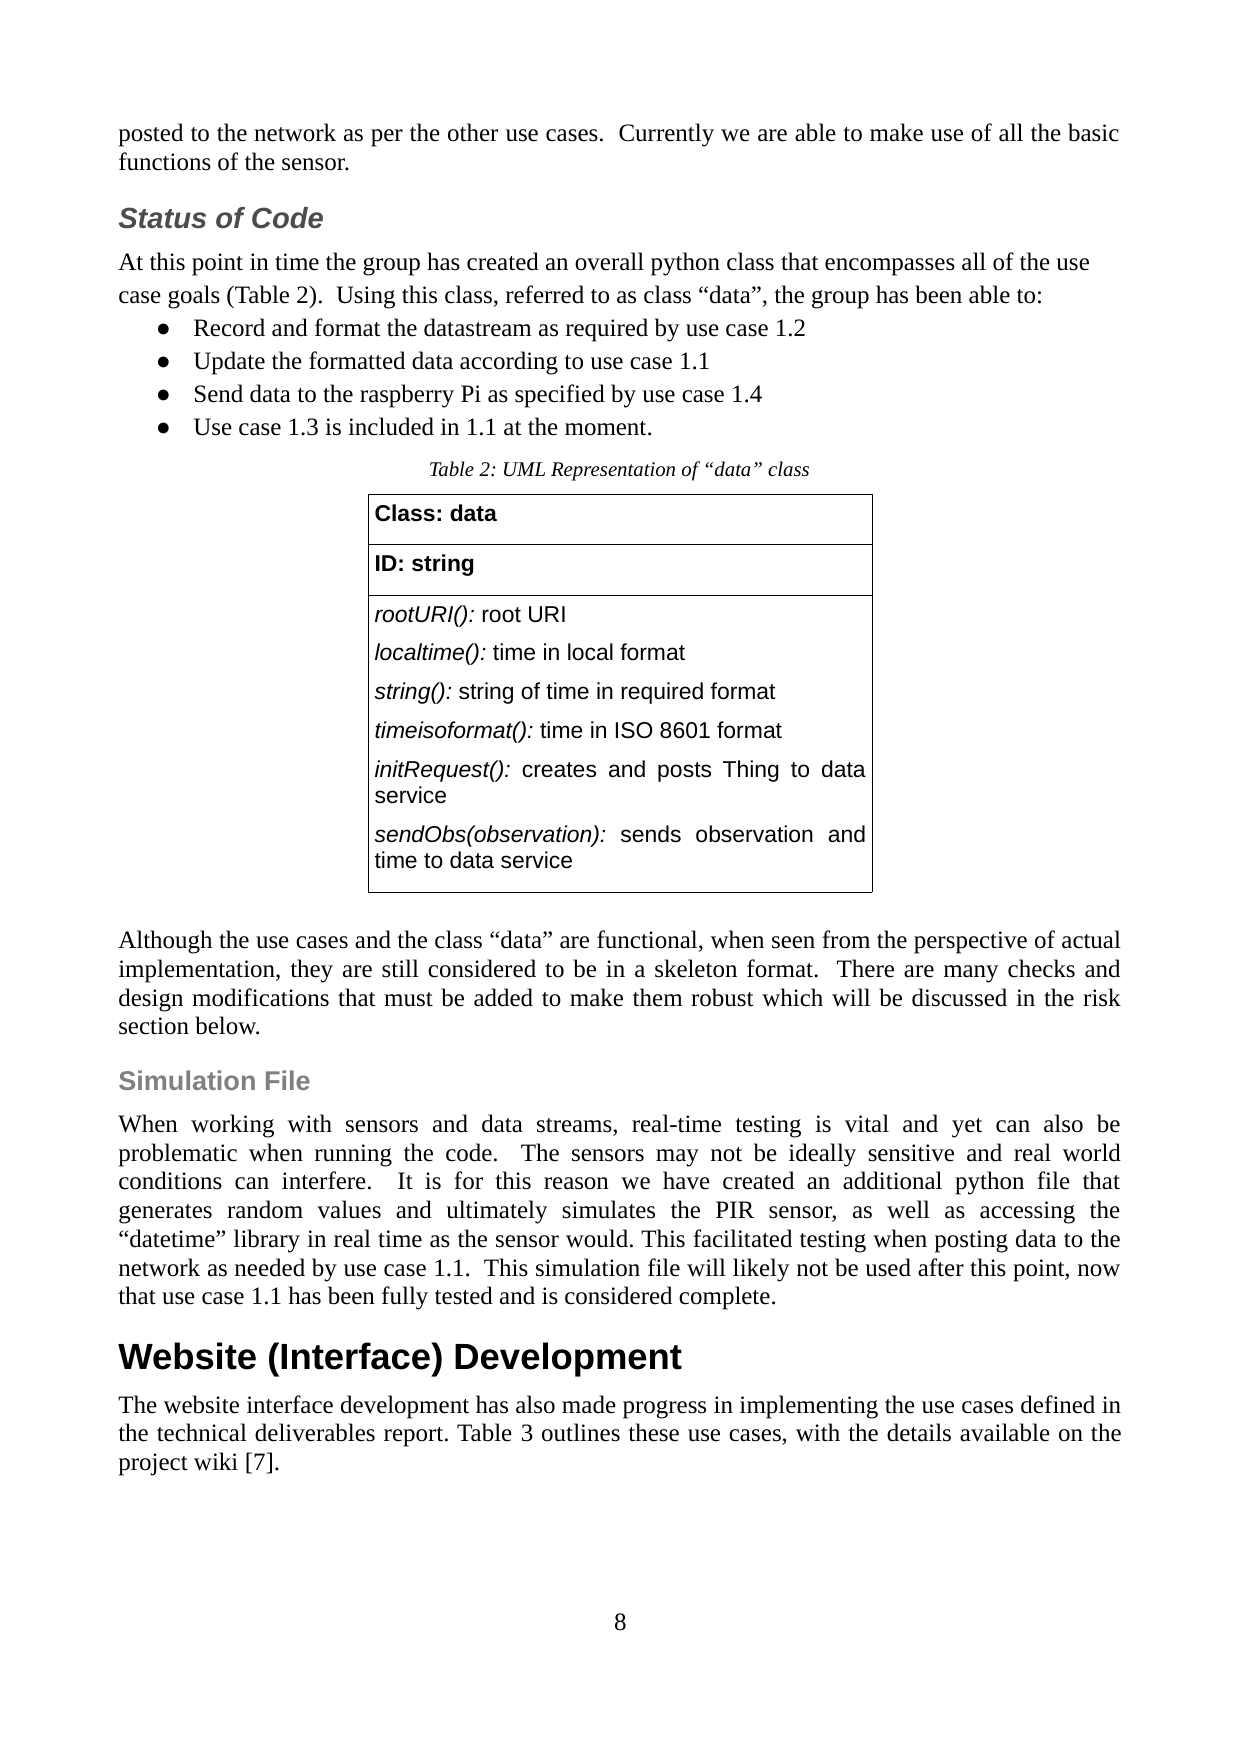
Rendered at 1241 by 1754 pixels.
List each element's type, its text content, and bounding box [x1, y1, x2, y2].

table_cell rootURI(): root URI localtime(): time in local format string(): string of time in required format timeisoformat(): time in ISO 8601 format initRequest(): creates and posts Thing to data service sendObs(observation): sends observation and time to data service [369, 596, 872, 892]
text Table 2: UML Representation of “data” class [118, 457, 1122, 481]
text The website interface development has also made progress in implementing the use cases defined in the technical deliverables report. Table 3 outlines these use cases, with the details available on the project wiki [7]. [118, 1390, 1122, 1476]
text When working with sensors and data streams, real-time testing is vital and yet can also be problematic when running the code. The sensors may not be ideally sensitive and real world conditions can interfere. It is for this reason we have created an additional python file that generates random values and ultimately simulates the PIR sensor, as well as accessing the “datetime” library in real time as the sensor would. This facilitated testing when posting data to the network as needed by use case 1.1. This simulation file will likely not be used after this point, now that use case 1.1 has been fully tested and is considered complete. [118, 1109, 1122, 1310]
text At this point in time the group has created an overall python class that encompasses all of the use case goals (Table 2). Using this class, referred to as class “data”, the group has been able to: [118, 247, 1122, 308]
list Record and format the datastream as required by use case 1.2 [156, 313, 1122, 341]
text Although the use cases and the class “data” are functional, when seen from the perspective of actual implementation, they are still considered to be in a skeleton format. There are many checks and design modifications that must be added to make them robust which will be discussed in the risk section below. [118, 925, 1122, 1040]
subtitle Status of Code [118, 201, 1122, 234]
table_header Class: data [369, 495, 872, 544]
subtitle Website (Interface) Development [118, 1335, 1122, 1377]
subtitle Simulation File [118, 1065, 1122, 1096]
text posted to the network as per the other use cases. Currently we are able to make use of all the basic functions of the sensor. [118, 118, 1122, 176]
list Use case 1.3 is included in 1.1 at the moment. [156, 412, 1122, 441]
list Send data to the raspberry Pi as specified by use case 1.4 [156, 379, 1122, 407]
list Update the formatted data according to use case 1.1 [156, 346, 1122, 374]
table_cell ID: string [369, 545, 872, 595]
